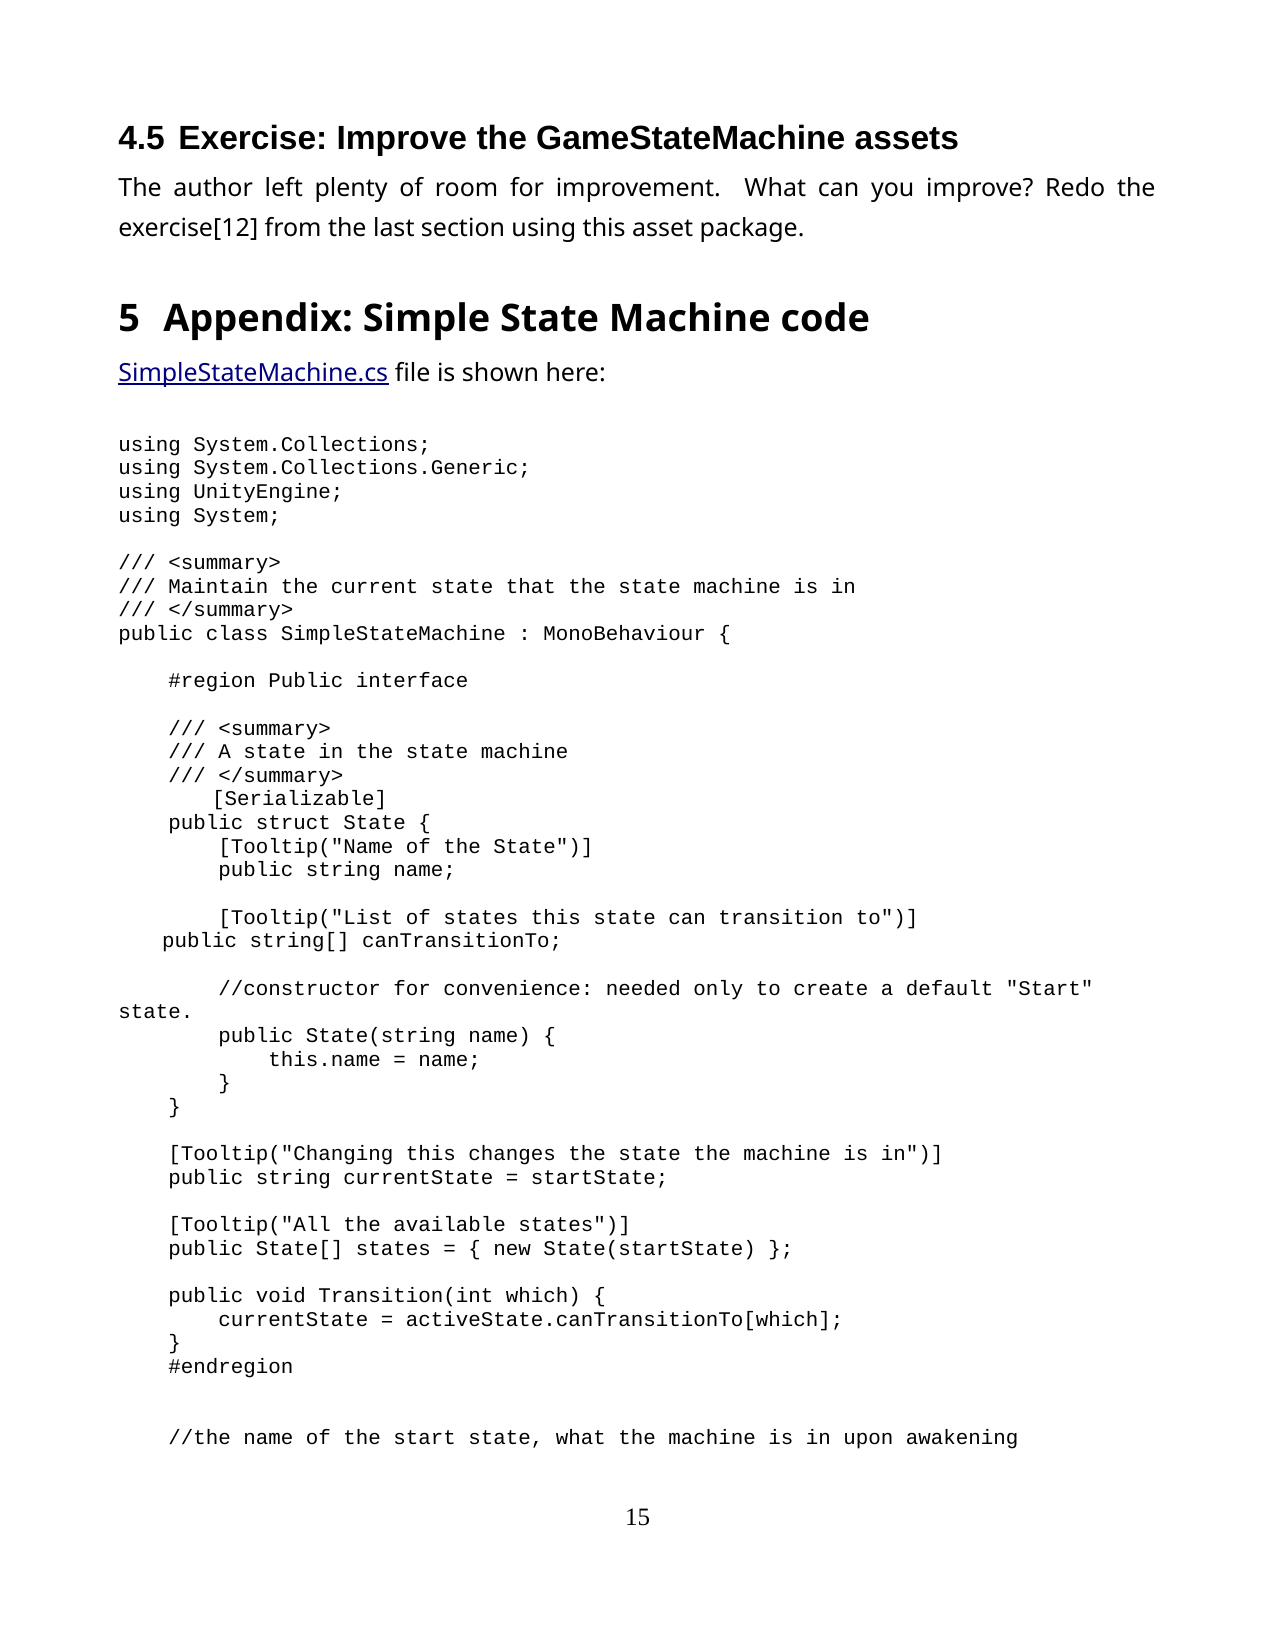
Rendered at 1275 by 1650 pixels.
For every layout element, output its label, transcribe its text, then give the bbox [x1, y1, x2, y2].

text /// <summary> [118, 717, 1157, 741]
text //constructor for convenience: needed only to create a default "Start" state. [118, 978, 1157, 1025]
text public void Transition(int which) { [118, 1285, 1157, 1309]
text //the name of the start state, what the machine is in upon awakening [118, 1427, 1157, 1451]
text public class SimpleStateMachine : MonoBehaviour { [118, 623, 1157, 647]
text public State[] states = { new State(startState) }; [118, 1238, 1157, 1261]
text [Tooltip("Name of the State")] [118, 836, 1157, 859]
text public string currentState = startState; [118, 1167, 1157, 1190]
text using UnityEngine; [118, 481, 1157, 505]
text public struct State { [118, 812, 1157, 836]
text [Tooltip("Changing this changes the state the machine is in")] [118, 1143, 1157, 1167]
text } [118, 1072, 1157, 1096]
text /// A state in the state machine [118, 741, 1157, 765]
subtitle Exercise: Improve the GameStateMachine assets [118, 118, 1157, 157]
text } [118, 1332, 1157, 1356]
text using System; [118, 505, 1157, 528]
text /// <summary> [118, 552, 1157, 576]
text public string name; [118, 859, 1157, 883]
text #endregion [118, 1356, 1157, 1379]
text public string[] canTransitionTo; [118, 930, 1157, 954]
text /// </summary> [118, 765, 1157, 788]
text /// </summary> [118, 599, 1157, 623]
text using System.Collections.Generic; [118, 457, 1157, 481]
text currentState = activeState.canTransitionTo[which]; [118, 1309, 1157, 1332]
text using System.Collections; [118, 434, 1157, 457]
text The author left plenty of room for improvement. What can you improve? Redo the exercise[11] from the last section using this asset package. [118, 169, 1157, 244]
text public State(string name) { [118, 1025, 1157, 1048]
text SimpleStateMachine.cs file is shown here: [118, 355, 1157, 389]
subtitle Appendix: Simple State Machine code [118, 291, 1157, 342]
text #region Public interface [118, 670, 1157, 694]
text [Tooltip("All the available states")] [118, 1214, 1157, 1238]
text /// Maintain the current state that the state machine is in [118, 576, 1157, 599]
text [Serializable] [118, 788, 1157, 812]
text this.name = name; [118, 1048, 1157, 1072]
text } [118, 1096, 1157, 1119]
text [Tooltip("List of states this state can transition to")] [118, 907, 1157, 930]
